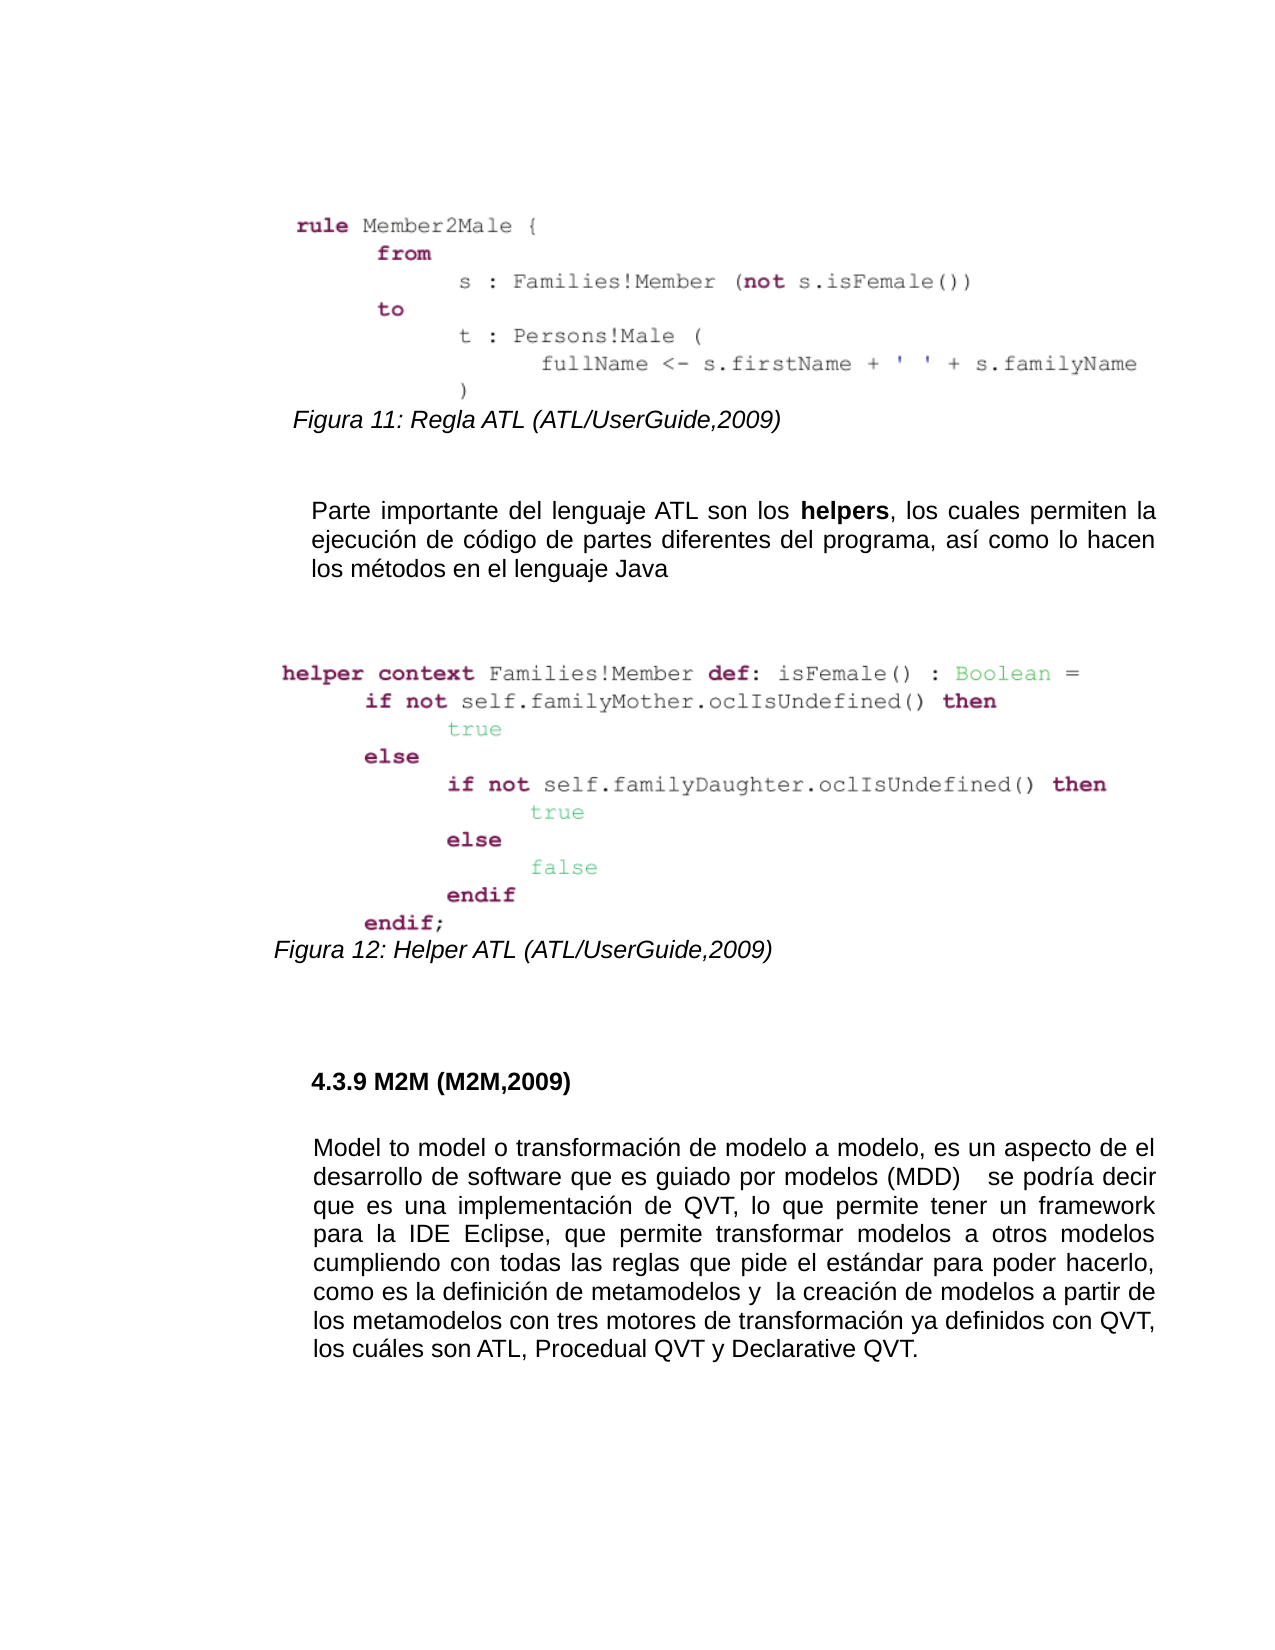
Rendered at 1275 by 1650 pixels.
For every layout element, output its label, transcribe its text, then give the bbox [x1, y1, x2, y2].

text Figura 11: Regla ATL (ATL/UserGuide,2009) [293, 406, 1138, 434]
text Parte importante del lenguaje ATL son los helpers, los cuales permiten la ejecución de código de partes diferentes del programa, así como lo hacen los métodos en el lenguaje Java [311, 496, 1157, 582]
subtitle 4.3.9 M2M (M2M,2009) [311, 1067, 1157, 1096]
text Model to model o transformación de modelo a modelo, es un aspecto de el desarrollo de software que es guiado por modelos (MDD) se podría decir que es una implementación de QVT, lo que permite tener un framework para la IDE Eclipse, que permite transformar modelos a otros modelos cumpliendo con todas las reglas que pide el estándar para poder hacerlo, como es la definición de metamodelos y la creación de modelos a partir de los metamodelos con tres motores de transformación ya definidos con QVT, los cuáles son ATL, Procedual QVT y Declarative QVT. [313, 1133, 1157, 1363]
text Figura 12: Helper ATL (ATL/UserGuide,2009) [274, 935, 1119, 964]
picture [273, 648, 1120, 935]
picture [292, 207, 1139, 406]
